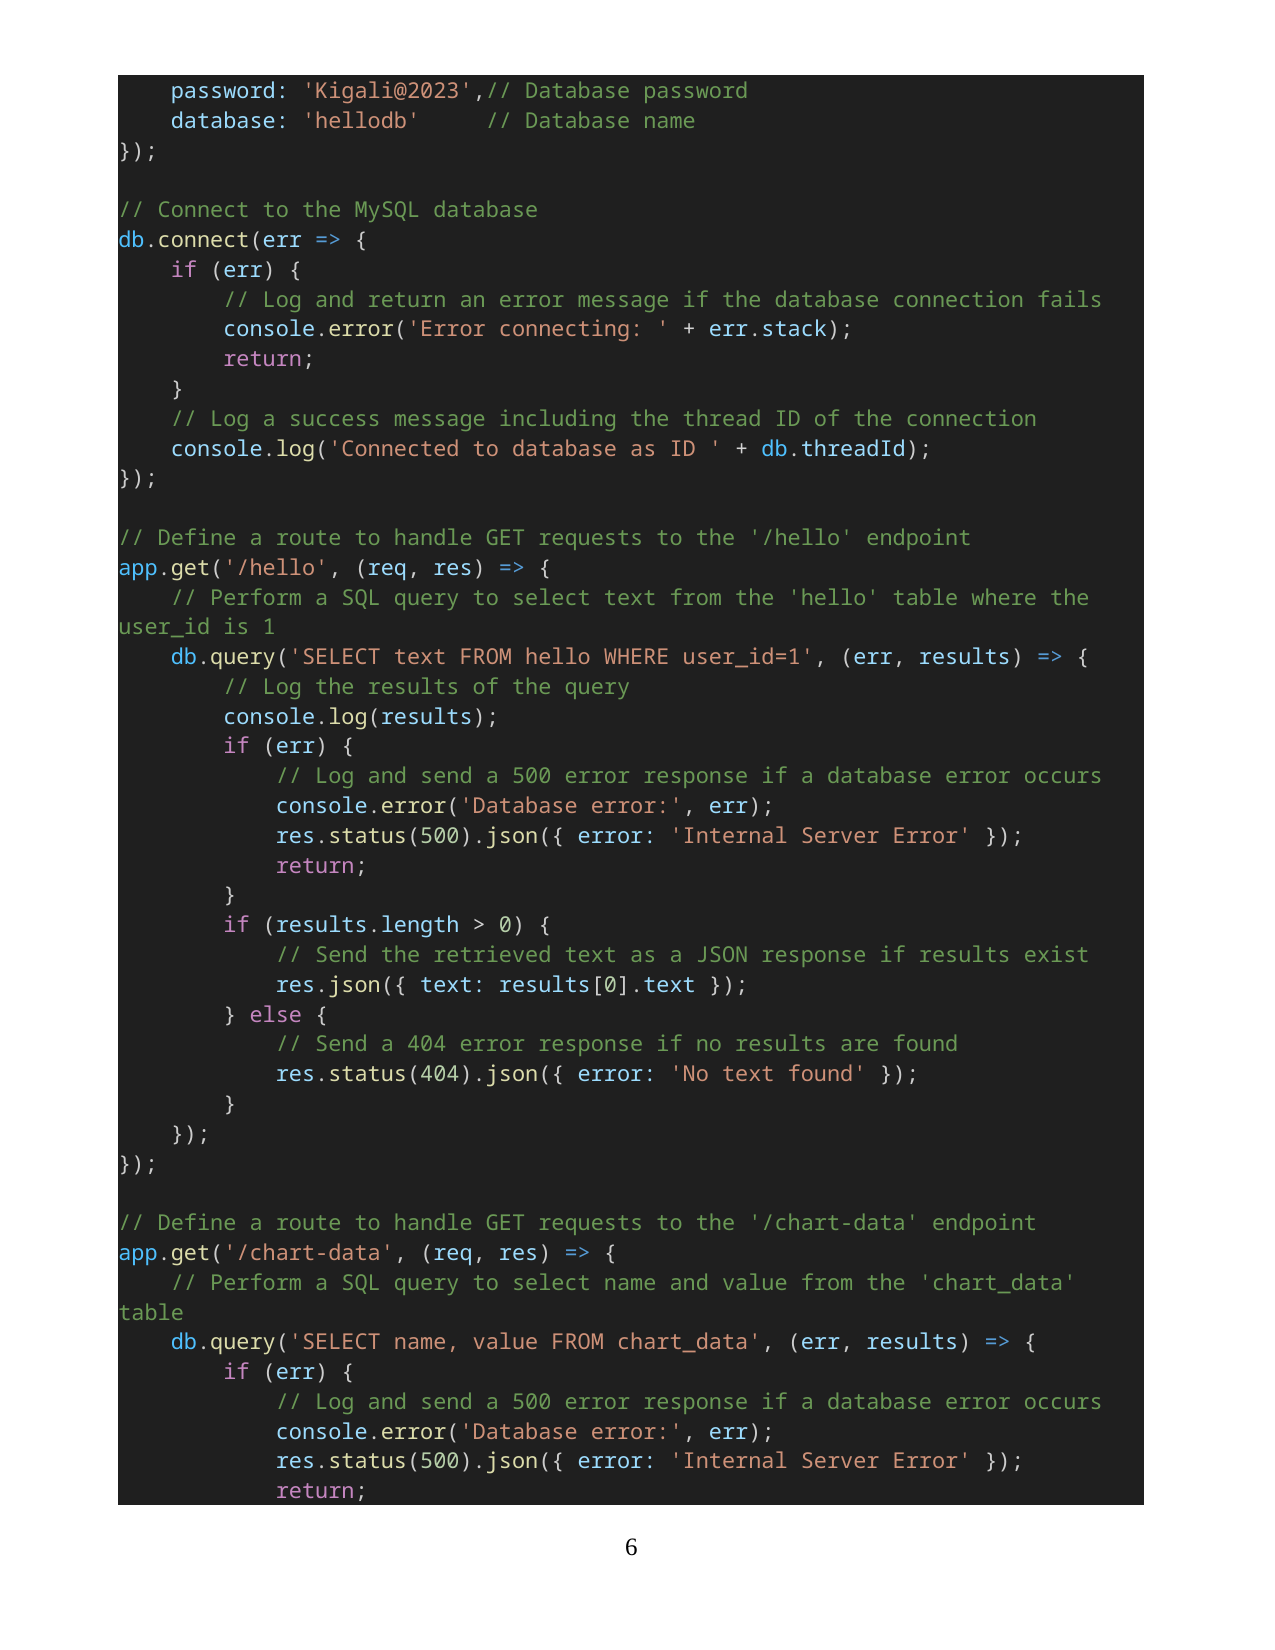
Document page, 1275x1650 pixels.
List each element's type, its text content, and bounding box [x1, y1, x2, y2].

text db.connect(err => { [118, 224, 1144, 254]
text app.get('/chart-data', (req, res) => { [118, 1237, 1144, 1267]
text res.status(404).json({ error: 'No text found' }); [118, 1058, 1144, 1088]
text app.get('/hello', (req, res) => { [118, 552, 1144, 581]
text console.error('Database error:', err); [118, 790, 1144, 820]
text if (err) { [118, 1356, 1144, 1386]
text }); [118, 134, 1144, 164]
text console.error('Error connecting: ' + err.stack); [118, 313, 1144, 343]
text db.query('SELECT name, value FROM chart_data', (err, results) => { [118, 1326, 1144, 1356]
text // Define a route to handle GET requests to the '/hello' endpoint [118, 522, 1144, 552]
text res.status(500).json({ error: 'Internal Server Error' }); [118, 1445, 1144, 1475]
text console.log(results); [118, 701, 1144, 730]
text // Connect to the MySQL database [118, 194, 1144, 224]
text // Perform a SQL query to select text from the 'hello' table where the user_id is 1 [118, 581, 1144, 641]
text res.json({ text: results[0].text }); [118, 969, 1144, 998]
text // Log a success message including the thread ID of the connection [118, 403, 1144, 432]
text }); [118, 1118, 1144, 1147]
text password: 'Kigali@2023',// Database password [118, 75, 1144, 105]
text database: 'hellodb' // Database name [118, 105, 1144, 134]
text // Log and send a 500 error response if a database error occurs [118, 760, 1144, 790]
text return; [118, 343, 1144, 373]
text } else { [118, 998, 1144, 1028]
text // Send the retrieved text as a JSON response if results exist [118, 939, 1144, 969]
text return; [118, 1475, 1144, 1505]
text // Log the results of the query [118, 671, 1144, 701]
text if (results.length > 0) { [118, 909, 1144, 939]
text // Define a route to handle GET requests to the '/chart-data' endpoint [118, 1207, 1144, 1237]
text db.query('SELECT text FROM hello WHERE user_id=1', (err, results) => { [118, 641, 1144, 671]
text }); [118, 1147, 1144, 1177]
text } [118, 1088, 1144, 1118]
text // Log and send a 500 error response if a database error occurs [118, 1386, 1144, 1416]
text // Send a 404 error response if no results are found [118, 1028, 1144, 1058]
text res.status(500).json({ error: 'Internal Server Error' }); [118, 820, 1144, 849]
text } [118, 373, 1144, 403]
text } [118, 879, 1144, 909]
text console.log('Connected to database as ID ' + db.threadId); [118, 432, 1144, 462]
text console.error('Database error:', err); [118, 1416, 1144, 1445]
text }); [118, 462, 1144, 492]
text // Perform a SQL query to select name and value from the 'chart_data' table [118, 1267, 1144, 1326]
text // Log and return an error message if the database connection fails [118, 283, 1144, 313]
text if (err) { [118, 730, 1144, 760]
text if (err) { [118, 254, 1144, 283]
text return; [118, 849, 1144, 879]
